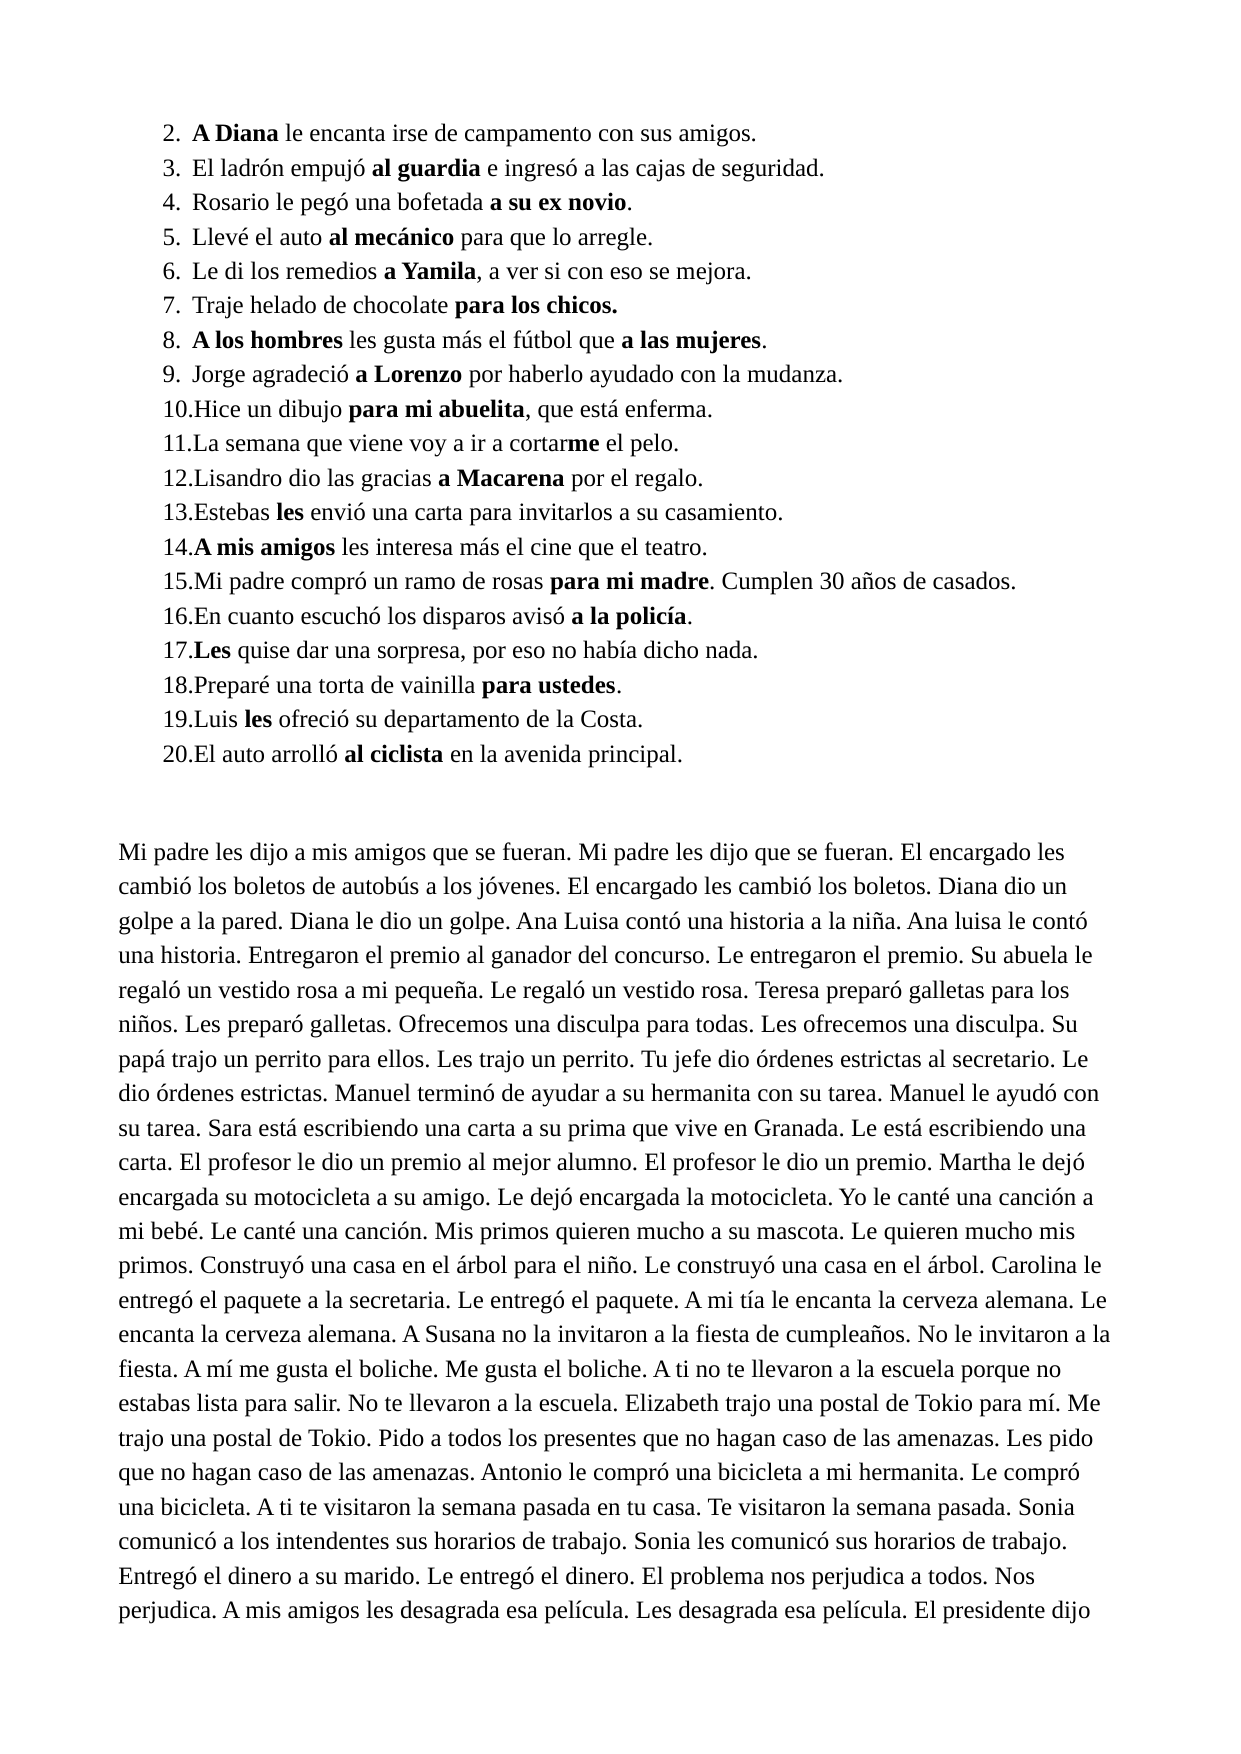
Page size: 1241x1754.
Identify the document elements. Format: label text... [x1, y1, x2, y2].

list Preparé una torta de vainilla para ustedes. [162, 670, 1122, 698]
text Mi padre les dijo a mis amigos que se fueran. Mi padre les dijo que se fueran. El encargado les cambió los boletos de autobús a los jóvenes. El encargado les cambió los boletos. Diana dio un golpe a la pared. Diana le dio un golpe. Ana Luisa contó una historia a la niña. Ana luisa le contó una historia. Entregaron el premio al ganador del concurso. Le entregaron el premio. Su abuela le regaló un vestido rosa a mi pequeña. Le regaló un vestido rosa. Teresa preparó galletas para los niños. Les preparó galletas. Ofrecemos una disculpa para todas. Les ofrecemos una disculpa. Su papá trajo un perrito para ellos. Les trajo un perrito. Tu jefe dio órdenes estrictas al secretario. Le dio órdenes estrictas. Manuel terminó de ayudar a su hermanita con su tarea. Manuel le ayudó con su tarea. Sara está escribiendo una carta a su prima que vive en Granada. Le está escribiendo una carta. El profesor le dio un premio al mejor alumno. El profesor le dio un premio. Martha le dejó encargada su motocicleta a su amigo. Le dejó encargada la motocicleta. Yo le canté una canción a mi bebé. Le canté una canción. Mis primos quieren mucho a su mascota. Le quieren mucho mis primos. Construyó una casa en el árbol para el niño. Le construyó una casa en el árbol. Carolina le entregó el paquete a la secretaria. Le entregó el paquete. A mi tía le encanta la cerveza alemana. Le encanta la cerveza alemana. A Susana no la invitaron a la fiesta de cumpleaños. No le invitaron a la fiesta. A mí me gusta el boliche. Me gusta el boliche. A ti no te llevaron a la escuela porque no estabas lista para salir. No te llevaron a la escuela. Elizabeth trajo una postal de Tokio para mí. Me trajo una postal de Tokio. Pido a todos los presentes que no hagan caso de las amenazas. Les pido que no hagan caso de las amenazas. Antonio le compró una bicicleta a mi hermanita. Le compró una bicicleta. A ti te visitaron la semana pasada en tu casa. Te visitaron la semana pasada. Sonia comunicó a los intendentes sus horarios de trabajo. Sonia les comunicó sus horarios de trabajo. Entregó el dinero a su marido. Le entregó el dinero. El problema nos perjudica a todos. Nos perjudica. A mis amigos les desagrada esa película. Les desagrada esa película. El presidente dijo [118, 837, 1122, 1624]
list Les quise dar una sorpresa, por eso no había dicho nada. [162, 635, 1122, 664]
list A mis amigos les interesa más el cine que el teatro. [162, 532, 1122, 561]
list Lisandro dio las gracias a Macarena por el regalo. [162, 463, 1122, 492]
list Jorge agradeció a Lorenzo por haberlo ayudado con la mudanza. [162, 359, 1122, 388]
list Le di los remedios a Yamila, a ver si con eso se mejora. [162, 256, 1122, 285]
list El ladrón empujó al guardia e ingresó a las cajas de seguridad. [162, 153, 1122, 181]
list Estebas les envió una carta para invitarlos a su casamiento. [162, 497, 1122, 526]
list A Diana le encanta irse de campamento con sus amigos. [162, 118, 1122, 147]
list Hice un dibujo para mi abuelita, que está enferma. [162, 394, 1122, 423]
list Traje helado de chocolate para los chicos. [162, 291, 1122, 319]
list El auto arrolló al ciclista en la avenida principal. [162, 739, 1122, 767]
list Rosario le pegó una bofetada a su ex novio. [162, 187, 1122, 216]
list Luis les ofreció su departamento de la Costa. [162, 704, 1122, 733]
list En cuanto escuchó los disparos avisó a la policía. [162, 601, 1122, 629]
list A los hombres les gusta más el fútbol que a las mujeres. [162, 325, 1122, 354]
list La semana que viene voy a ir a cortarme el pelo. [162, 428, 1122, 457]
list Mi padre compró un ramo de rosas para mi madre. Cumplen 30 años de casados. [162, 566, 1122, 595]
list Llevé el auto al mecánico para que lo arregle. [162, 222, 1122, 250]
